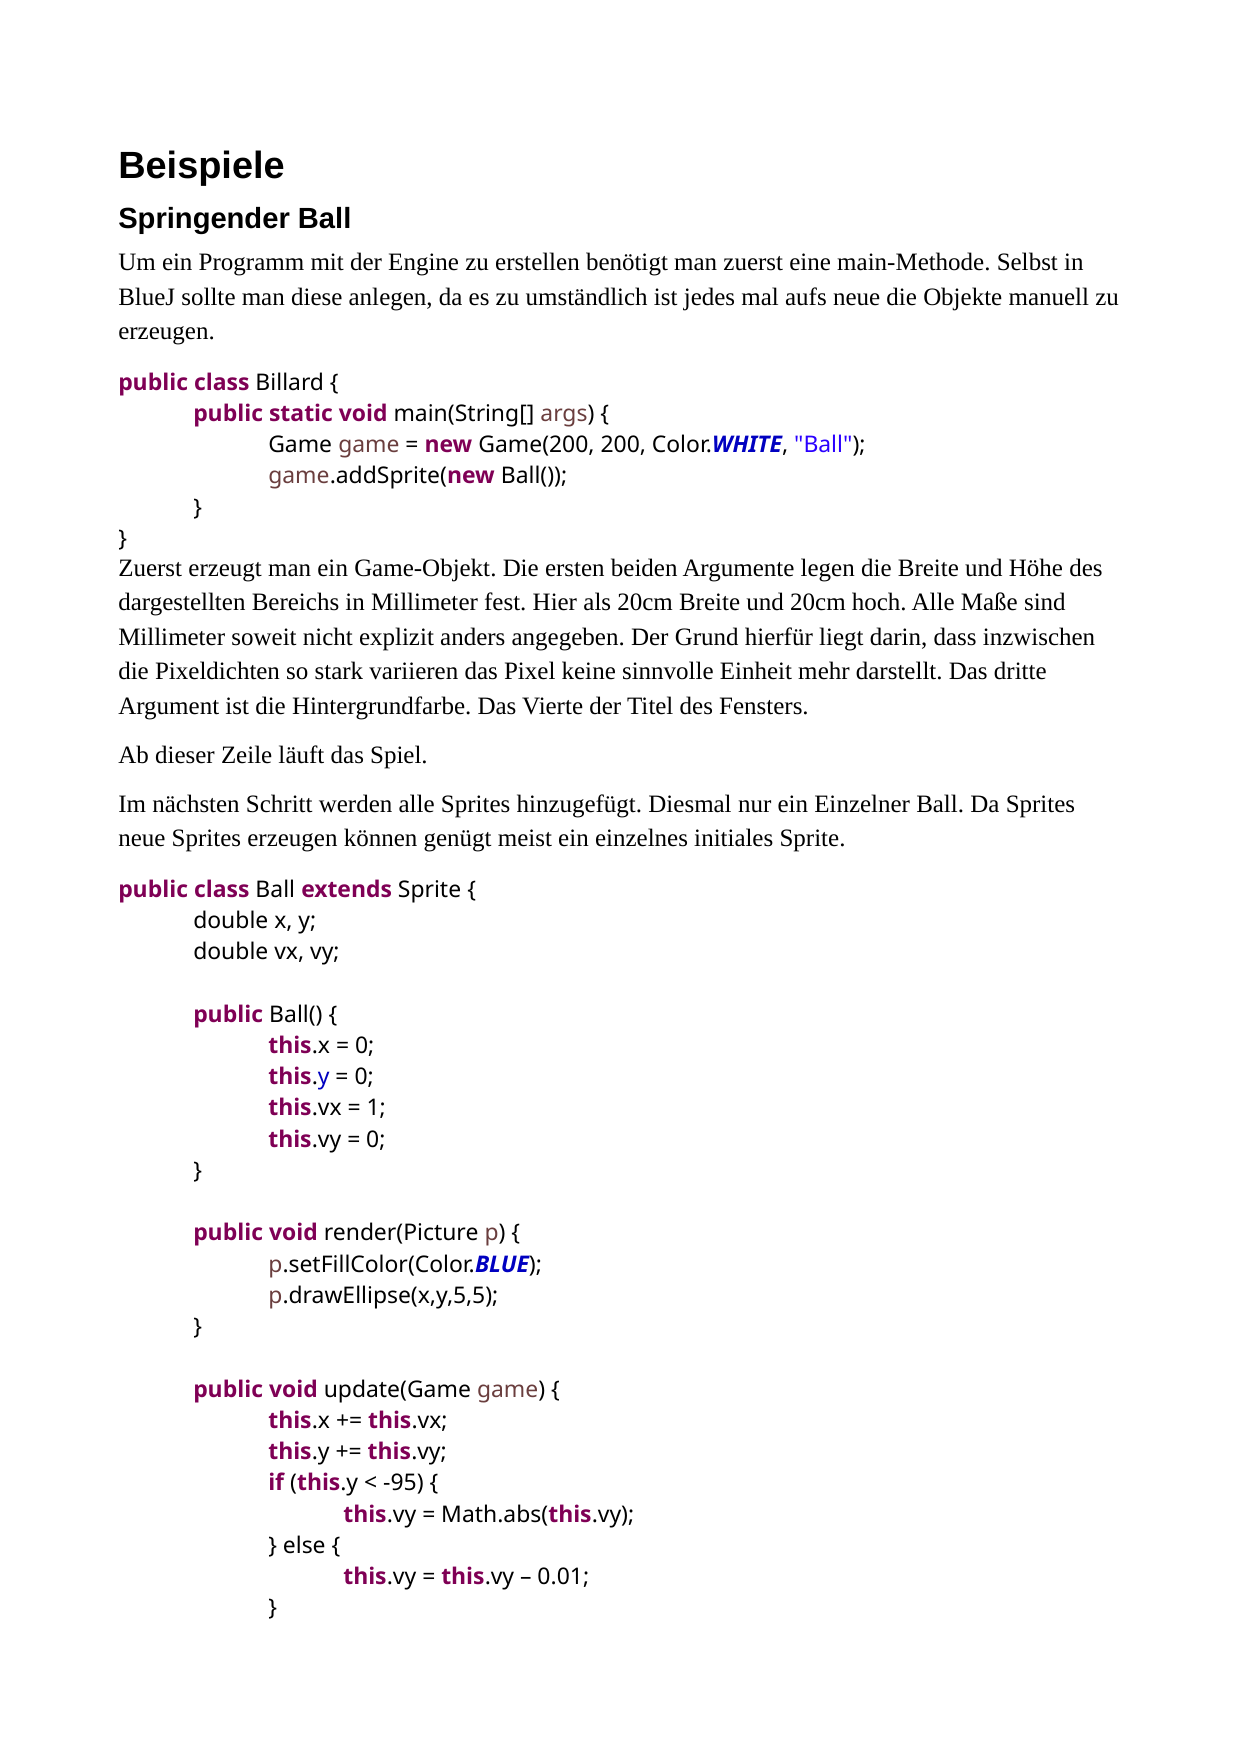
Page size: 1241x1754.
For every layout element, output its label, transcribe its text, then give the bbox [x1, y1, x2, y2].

text } [118, 1310, 1122, 1341]
text this.x += this.vx; [118, 1404, 1122, 1435]
text p.setFillColor(Color.BLUE); [118, 1247, 1122, 1279]
text public class Billard { [118, 365, 1122, 397]
text if (this.y < -95) { [118, 1466, 1122, 1497]
text } [118, 490, 1122, 522]
text } else { [118, 1529, 1122, 1560]
text p.drawEllipse(x,y,5,5); [118, 1279, 1122, 1310]
text double x, y; [118, 904, 1122, 935]
text this.x = 0; [118, 1029, 1122, 1060]
text this.vy = 0; [118, 1122, 1122, 1154]
text } [118, 522, 1122, 553]
text game.addSprite(new Ball()); [118, 459, 1122, 490]
text this.y = 0; [118, 1060, 1122, 1091]
text public class Ball extends Sprite { [118, 872, 1122, 904]
text this.vy = Math.abs(this.vy); [118, 1497, 1122, 1529]
text } [118, 1154, 1122, 1185]
text this.vy = this.vy – 0.01; [118, 1560, 1122, 1591]
subtitle Beispiele [118, 143, 1122, 187]
text this.vx = 1; [118, 1091, 1122, 1122]
text this.y += this.vy; [118, 1435, 1122, 1466]
text } [118, 1591, 1122, 1622]
text Um ein Programm mit der Engine zu erstellen benötigt man zuerst eine main-Methode. Selbst in BlueJ sollte man diese anlegen, da es zu umständlich ist jedes mal aufs neue die Objekte manuell zu erzeugen. [118, 247, 1122, 345]
text public Ball() { [118, 997, 1122, 1029]
text Zuerst erzeugt man ein Game-Objekt. Die ersten beiden Argumente legen die Breite und Höhe des dargestellten Bereichs in Millimeter fest. Hier als 20cm Breite und 20cm hoch. Alle Maße sind Millimeter soweit nicht explizit anders angegeben. Der Grund hierfür liegt darin, dass inzwischen die Pixeldichten so stark variieren das Pixel keine sinnvolle Einheit mehr darstellt. Das dritte Argument ist die Hintergrundfarbe. Das Vierte der Titel des Fensters. [118, 553, 1122, 719]
text Ab dieser Zeile läuft das Spiel. [118, 740, 1122, 769]
text double vx, vy; [118, 935, 1122, 966]
subtitle Springender Ball [118, 201, 1122, 235]
text public void render(Picture p) { [118, 1216, 1122, 1247]
text public static void main(String[] args) { [118, 397, 1122, 428]
text public void update(Game game) { [118, 1372, 1122, 1404]
text Im nächsten Schritt werden alle Sprites hinzugefügt. Diesmal nur ein Einzelner Ball. Da Sprites neue Sprites erzeugen können genügt meist ein einzelnes initiales Sprite. [118, 789, 1122, 852]
text Game game = new Game(200, 200, Color.WHITE, "Ball"); [118, 428, 1122, 459]
